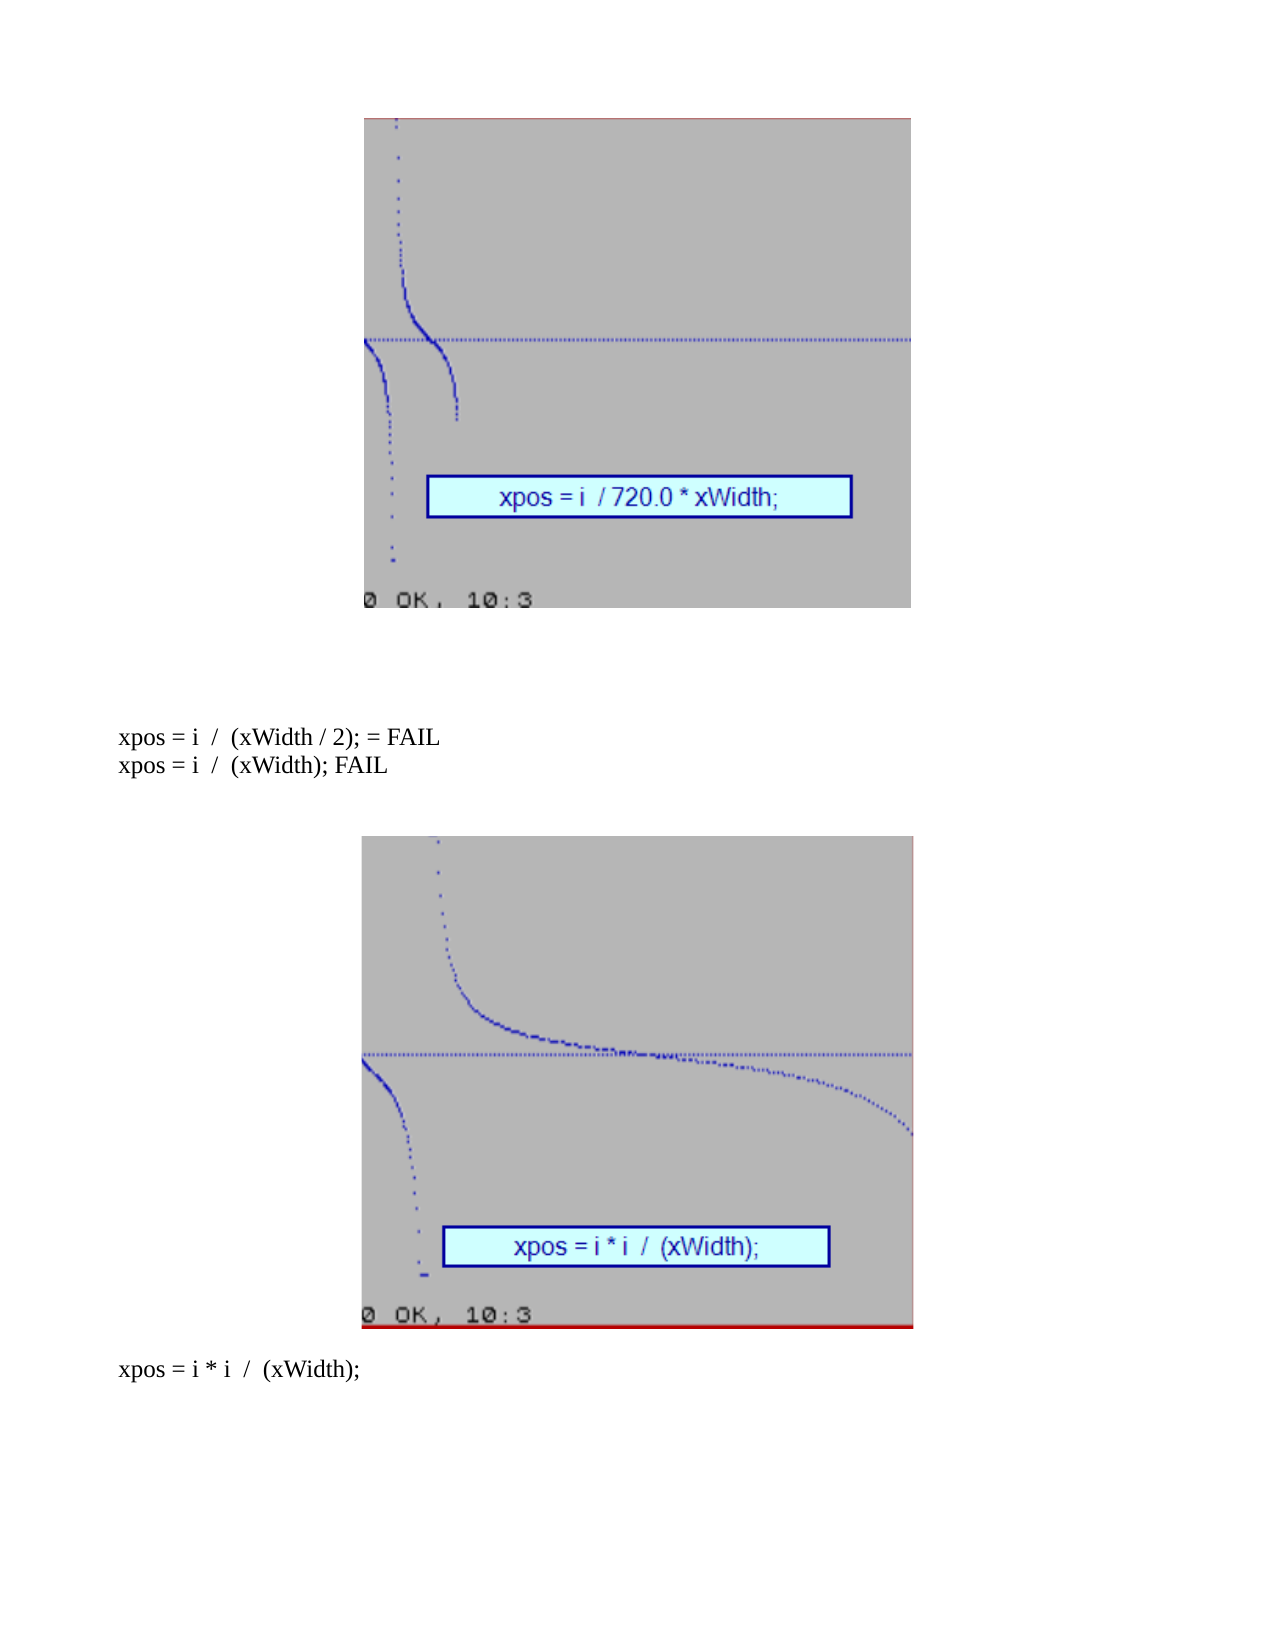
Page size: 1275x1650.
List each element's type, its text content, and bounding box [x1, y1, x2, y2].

picture [361, 836, 914, 1329]
text xpos = i / (xWidth / 2); = FAIL [118, 722, 1157, 751]
text xpos = i / (xWidth); FAIL [118, 751, 1157, 779]
text xpos = i * i / (xWidth); [118, 1354, 1157, 1383]
picture [364, 118, 911, 608]
